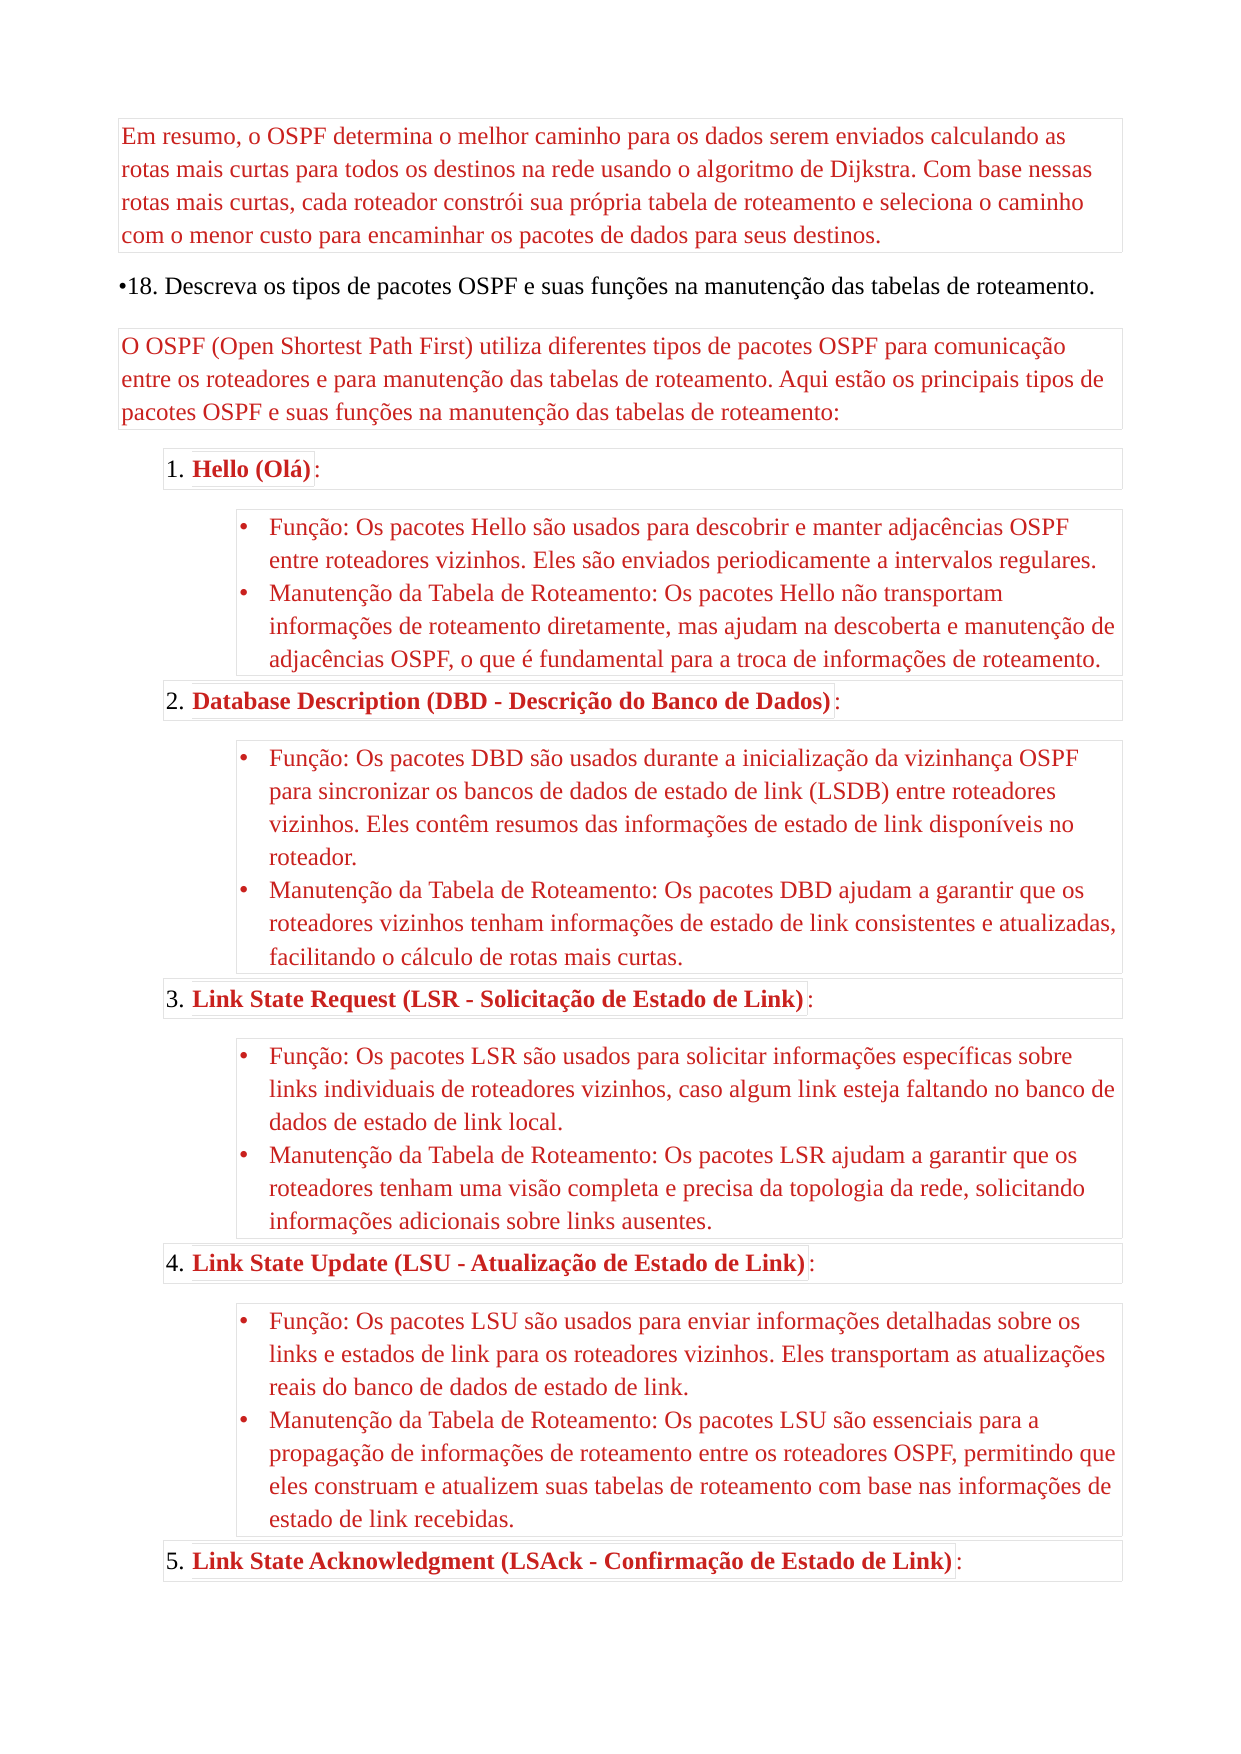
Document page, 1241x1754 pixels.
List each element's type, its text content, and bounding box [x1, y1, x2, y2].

list Database Description (DBD - Descrição do Banco de Dados): [164, 681, 1122, 720]
list Link State Update (LSU - Atualização de Estado de Link): [164, 1244, 1122, 1283]
list Função: Os pacotes LSR são usados para solicitar informações específicas sobre links individuais de roteadores vizinhos, caso algum link esteja faltando no banco de dados de estado de link local. [237, 1039, 1122, 1136]
list Manutenção da Tabela de Roteamento: Os pacotes DBD ajudam a garantir que os roteadores vizinhos tenham informações de estado de link consistentes e atualizadas, facilitando o cálculo de rotas mais curtas. [237, 872, 1122, 973]
text •18. Descreva os tipos de pacotes OSPF e suas funções na manutenção das tabelas de roteamento. [118, 271, 1122, 299]
list Manutenção da Tabela de Roteamento: Os pacotes Hello não transportam informações de roteamento diretamente, mas ajudam na descoberta e manutenção de adjacências OSPF, o que é fundamental para a troca de informações de roteamento. [237, 575, 1122, 675]
list Link State Acknowledgment (LSAck - Confirmação de Estado de Link): [164, 1541, 1122, 1581]
list Função: Os pacotes LSU são usados para enviar informações detalhadas sobre os links e estados de link para os roteadores vizinhos. Eles transportam as atualizações reais do banco de dados de estado de link. [237, 1304, 1122, 1401]
list Manutenção da Tabela de Roteamento: Os pacotes LSR ajudam a garantir que os roteadores tenham uma visão completa e precisa da topologia da rede, solicitando informações adicionais sobre links ausentes. [237, 1137, 1122, 1238]
list Link State Request (LSR - Solicitação de Estado de Link): [164, 979, 1122, 1018]
list Função: Os pacotes DBD são usados durante a inicialização da vizinhança OSPF para sincronizar os bancos de dados de estado de link (LSDB) entre roteadores vizinhos. Eles contêm resumos das informações de estado de link disponíveis no roteador. [237, 741, 1122, 871]
list Hello (Olá): [164, 449, 1122, 489]
list Manutenção da Tabela de Roteamento: Os pacotes LSU são essenciais para a propagação de informações de roteamento entre os roteadores OSPF, permitindo que eles construam e atualizem suas tabelas de roteamento com base nas informações de estado de link recebidas. [237, 1402, 1122, 1536]
text Em resumo, o OSPF determina o melhor caminho para os dados serem enviados calculando as rotas mais curtas para todos os destinos na rede usando o algoritmo de Dijkstra. Com base nessas rotas mais curtas, cada roteador constrói sua própria tabela de roteamento e seleciona o caminho com o menor custo para encaminhar os pacotes de dados para seus destinos. [119, 119, 1122, 252]
list Função: Os pacotes Hello são usados para descobrir e manter adjacências OSPF entre roteadores vizinhos. Eles são enviados periodicamente a intervalos regulares. [237, 510, 1122, 573]
text O OSPF (Open Shortest Path First) utiliza diferentes tipos de pacotes OSPF para comunicação entre os roteadores e para manutenção das tabelas de roteamento. Aqui estão os principais tipos de pacotes OSPF e suas funções na manutenção das tabelas de roteamento: [119, 329, 1122, 429]
